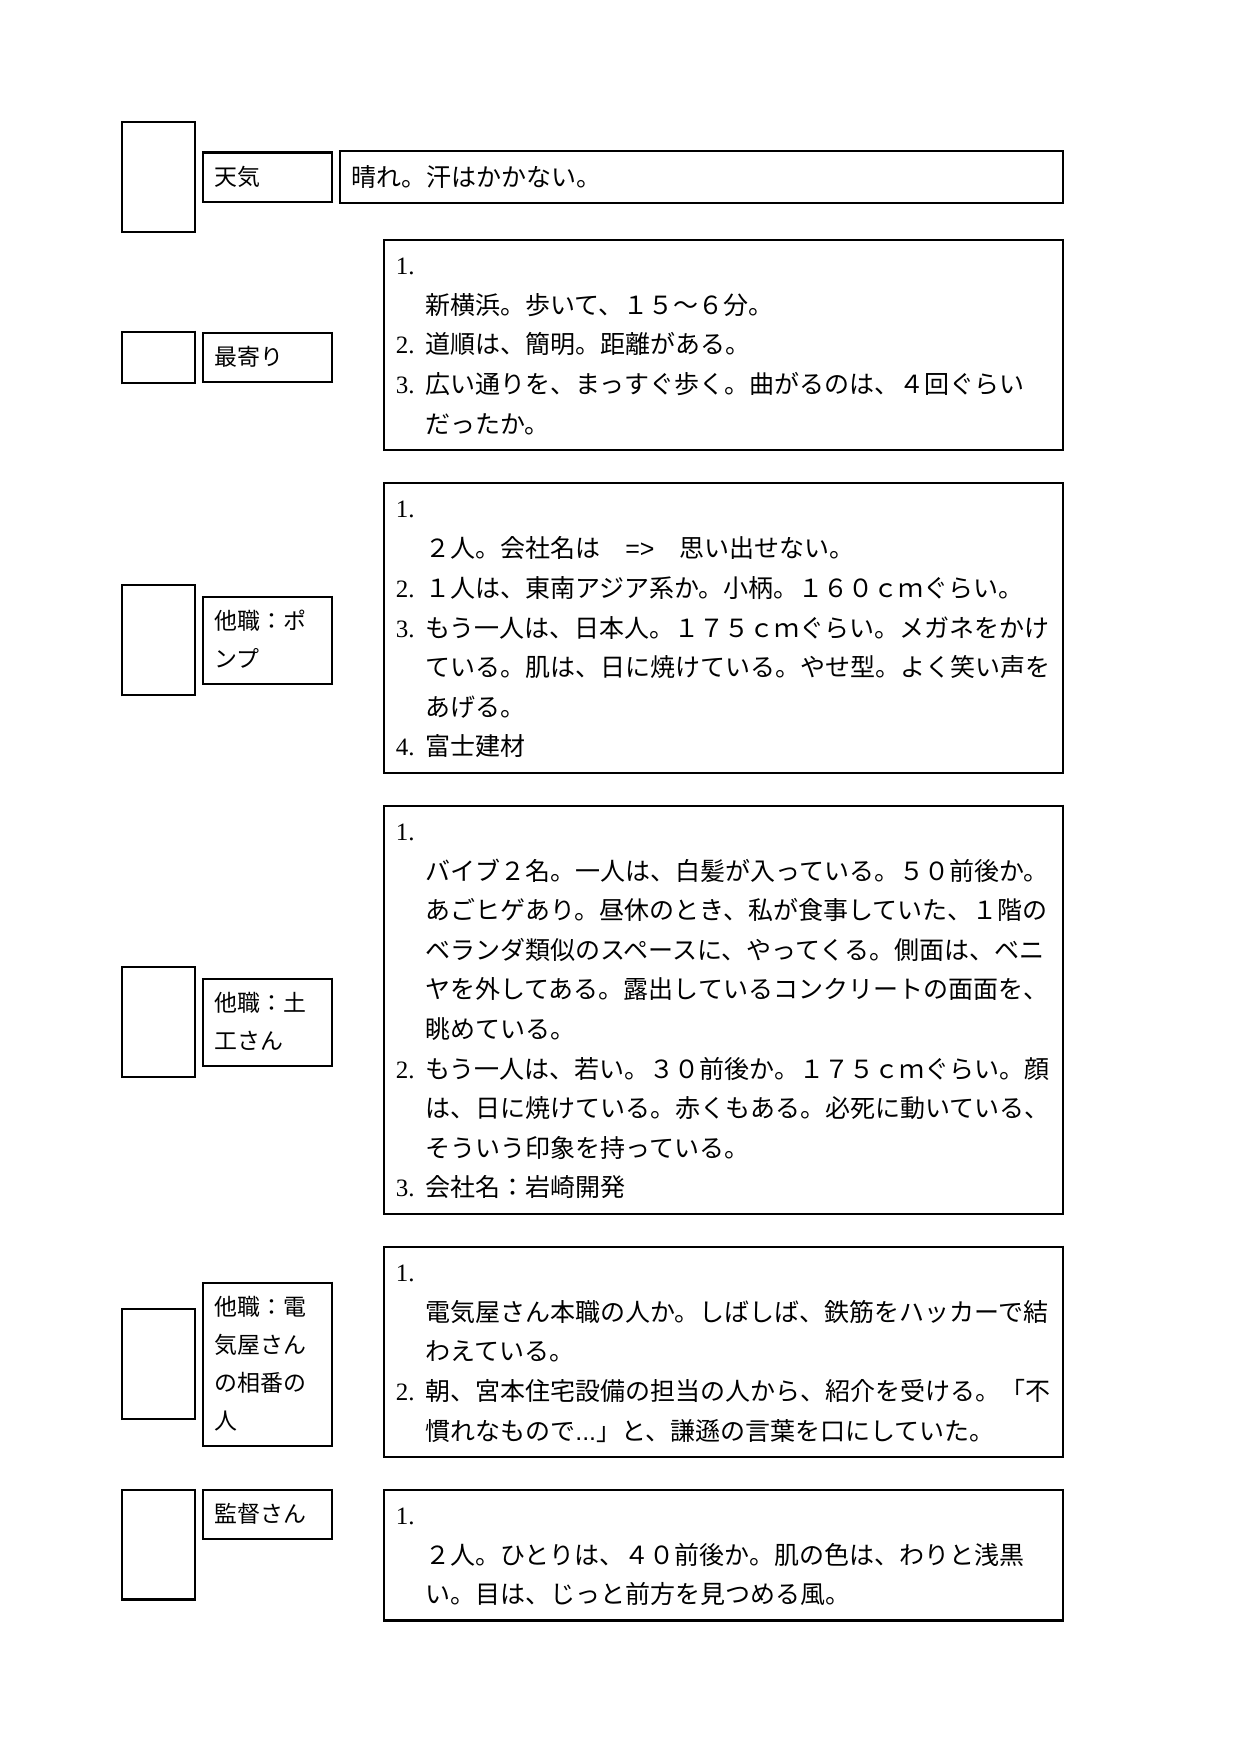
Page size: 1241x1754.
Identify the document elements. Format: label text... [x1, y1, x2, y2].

table_cell 天気 [199, 118, 336, 236]
table_cell 他職：ポンプ [199, 479, 336, 802]
table_cell [118, 802, 199, 1243]
table_cell [118, 1243, 199, 1486]
table_cell ２人。会社名は => 思い出せない。 １人は、東南アジア系か。小柄。１６０ｃｍぐらい。 もう一人は、日本人。１７５ｃｍぐらい。メガネをかけている。肌は、日に焼けている。やせ型。よく笑い声をあげる。 富士建材 [336, 479, 1067, 802]
table_cell 最寄り [199, 236, 336, 479]
table_cell 他職：電気屋さんの相番の人 [199, 1243, 336, 1486]
table_cell ２人。ひとりは、４０前後か。肌の色は、わりと浅黒い。目は、じっと前方を見つめる風。 もう一人は、若い人。２０代後半ぐらいか。打ち終わって、足場にて、この人にまず、「終わります」と、挨拶する。もう一人の監督が、実際の担当なので、そちらへ報告してくれ、といった内容の返答をもらう。 [336, 1486, 1067, 1624]
table_cell 他職：土工さん [199, 802, 336, 1243]
table_cell [118, 479, 199, 802]
table_cell バイブ２名。一人は、白髪が入っている。５０前後か。あごヒゲあり。昼休のとき、私が食事していた、１階のベランダ類似のスペースに、やってくる。側面は、ベニヤを外してある。露出しているコンクリートの面面を、眺めている。 もう一人は、若い。３０前後か。１７５ｃｍぐらい。顔は、日に焼けている。赤くもある。必死に動いている、そういう印象を持っている。 会社名：岩崎開発 [336, 802, 1067, 1243]
table_cell 晴れ。汗はかかない。 [336, 118, 1067, 236]
table_cell [118, 236, 199, 479]
table_cell 新横浜。歩いて、１５～６分。 道順は、簡明。距離がある。 広い通りを、まっすぐ歩く。曲がるのは、４回ぐらいだったか。 [336, 236, 1067, 479]
table_cell [118, 118, 199, 236]
table_cell [118, 1486, 199, 1624]
table_cell 監督さん [199, 1486, 336, 1624]
table_cell 電気屋さん本職の人か。しばしば、鉄筋をハッカーで結わえている。 朝、宮本住宅設備の担当の人から、紹介を受ける。「不慣れなもので...」と、謙遜の言葉を口にしていた。 [336, 1243, 1067, 1486]
